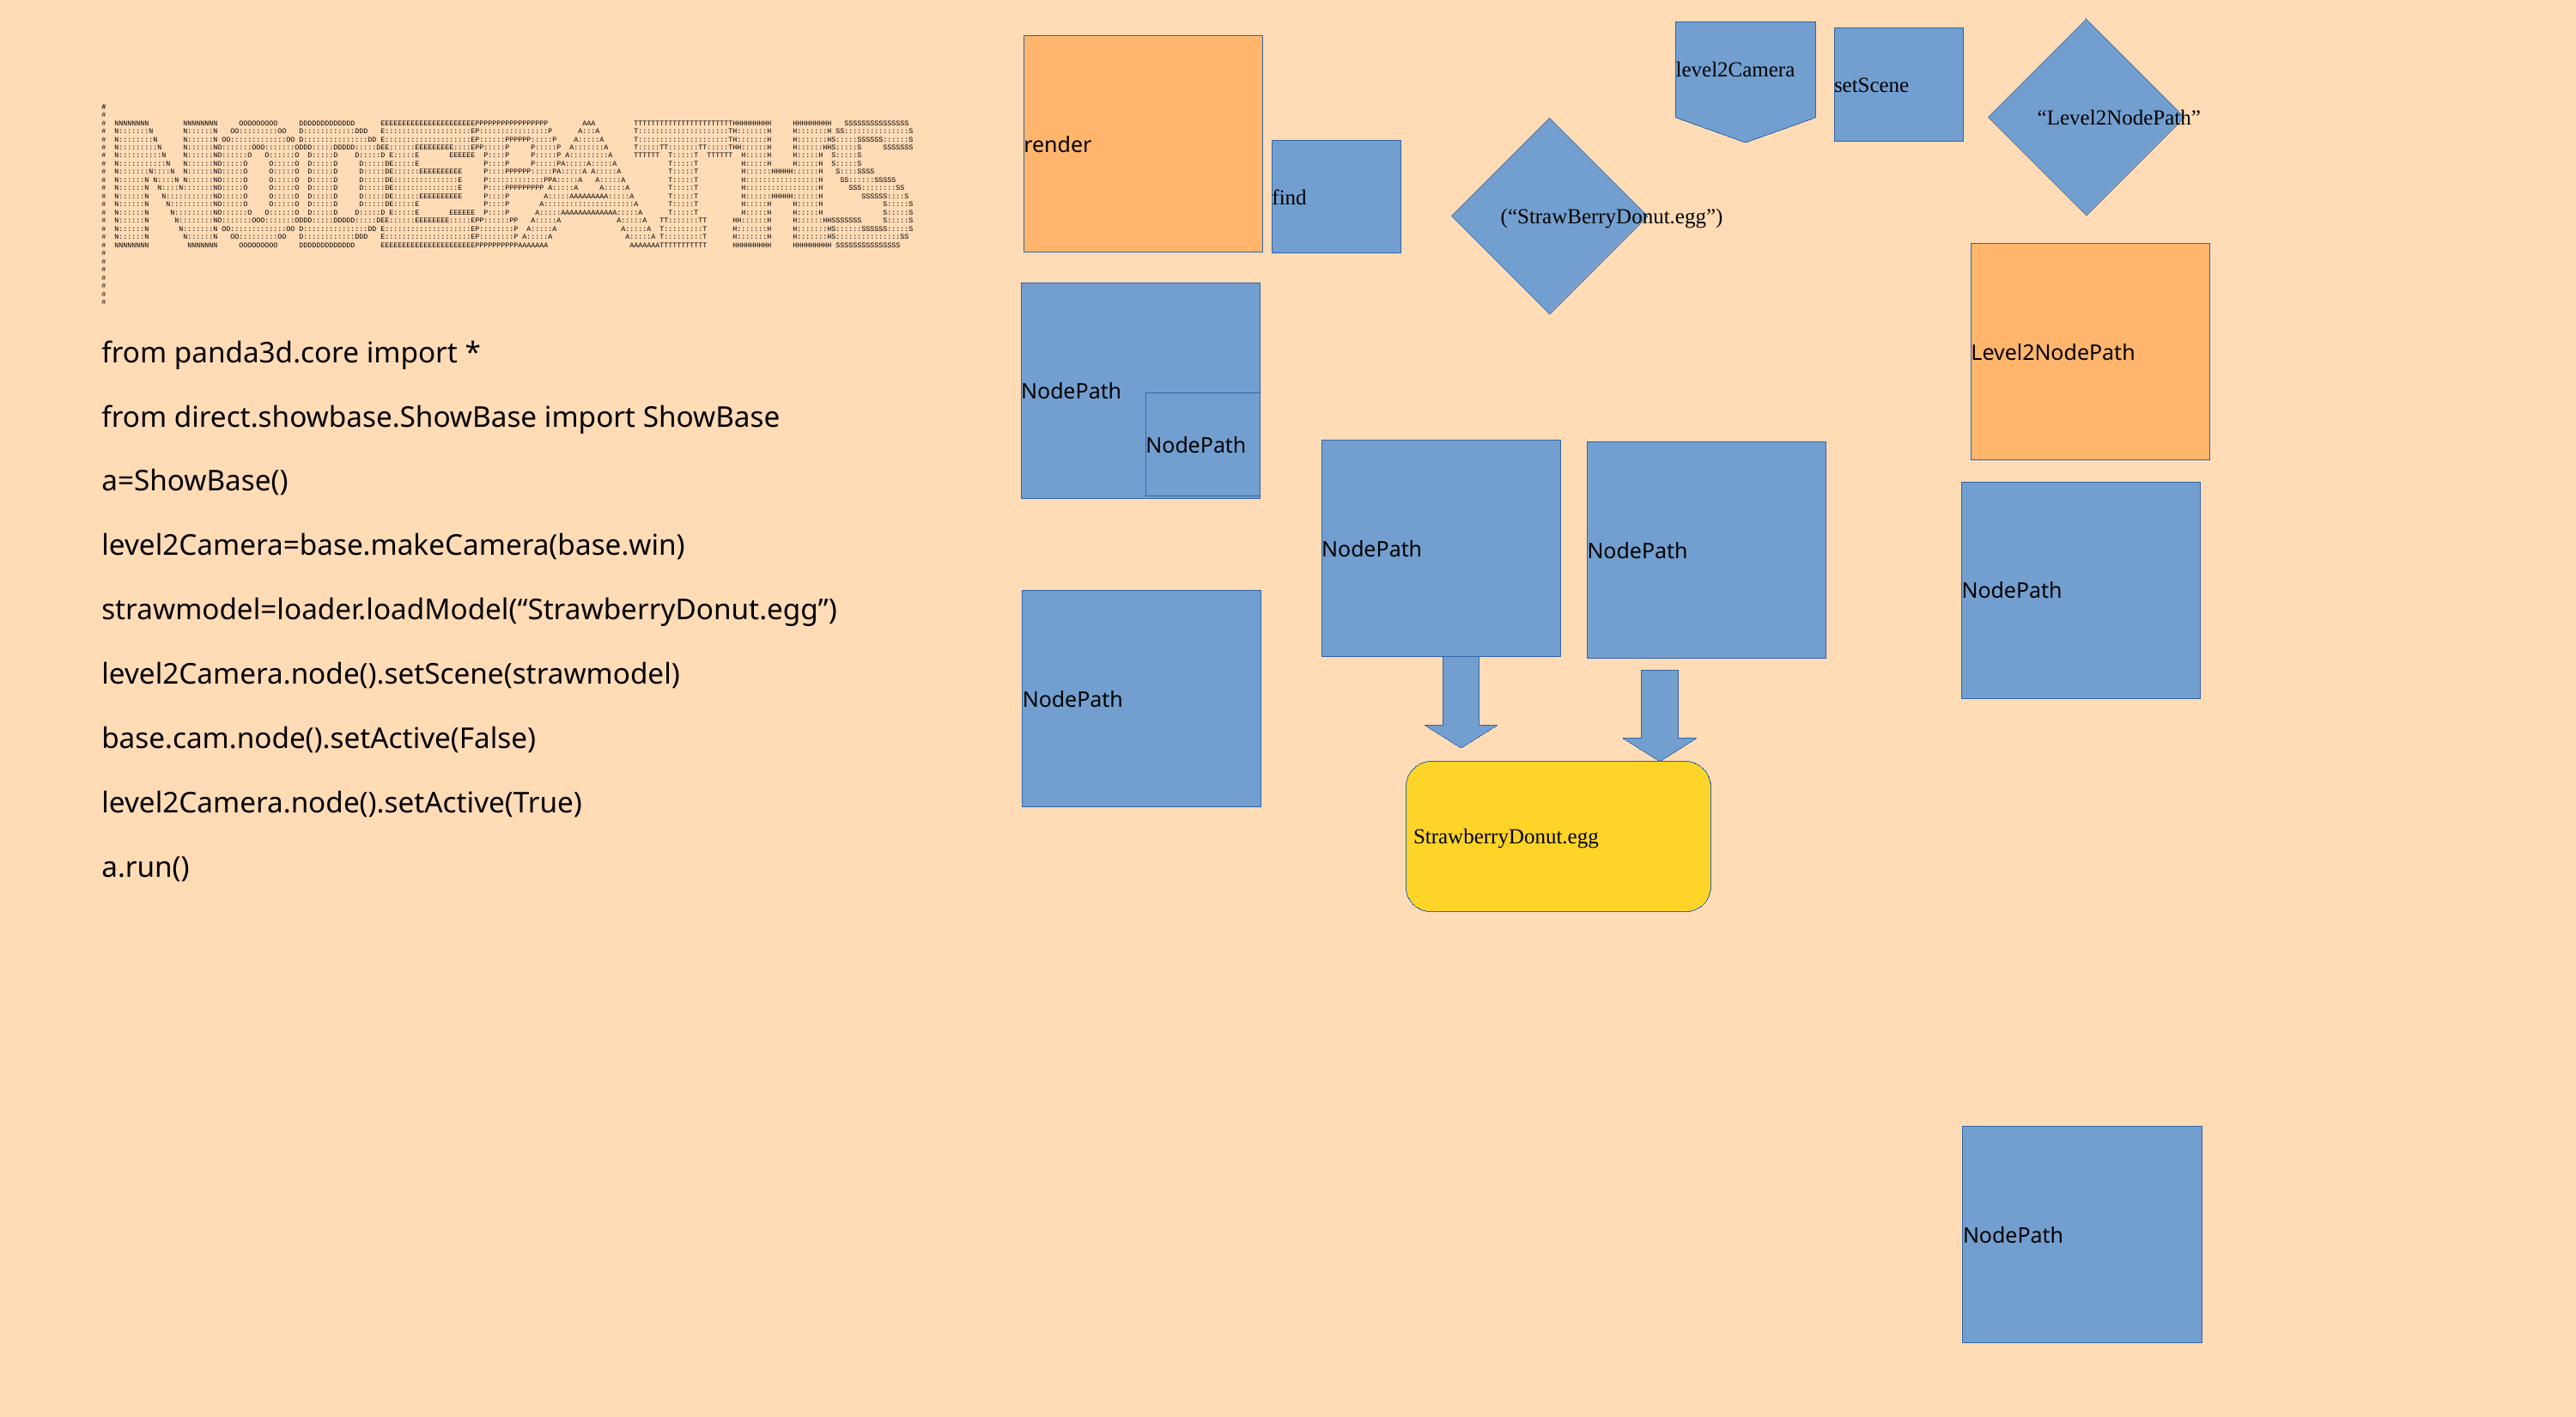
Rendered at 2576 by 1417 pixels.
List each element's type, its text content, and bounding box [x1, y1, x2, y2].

text [1669, 718, 2475, 757]
text [2094, 201, 2475, 209]
text from panda3d.core import * [101, 331, 1021, 371]
text [2210, 265, 2475, 274]
text [2210, 298, 2475, 307]
text # N:::::::::::N N::::::NO:::::O O:::::O D:::::D D:::::DE:::::E P::::P P:::::PA:::::A:::::A T:::::T H:::::H H:::::H S:::::S [101, 160, 1024, 168]
text # N::::::::::N N::::::NO::::::O O::::::O D:::::D D:::::D E:::::E EEEEEE P::::P P:::::P A:::::::::A TTTTTT T:::::T TTTTTT H:::::H H:::::H S:::::S [101, 152, 1024, 160]
text [1631, 225, 2475, 234]
text # [101, 282, 1525, 290]
text [1261, 396, 1971, 435]
text # NNNNNNNN NNNNNNN OOOOOOOOO DDDDDDDDDDDDD EEEEEEEEEEEEEEEEEEEEEEPPPPPPPPPPAAAAAAA AAAAAAATTTTTTTTTTT HHHHHHHHH HHHHHHHHH SSSSSSSSSSSSSSS [101, 241, 1024, 250]
text [2151, 143, 2475, 152]
text [1585, 152, 2030, 160]
text # [101, 250, 1492, 258]
text [1261, 654, 1443, 692]
text [1261, 718, 1650, 757]
text # N::::::N N:::::::::NO::::::O O::::::O D:::::D D:::::D E:::::E EEEEEE P::::P A:::::AAAAAAAAAAAAA:::::A T:::::T H:::::H H:::::H S:::::S [1642, 209, 2475, 217]
text # N::::::N N::::N N::::::NO:::::O O:::::O D:::::D D:::::DE:::::::::::::::E P:::::::::::::PPA:::::A A:::::A T:::::T H:::::::::::::::::H SS::::::SSSSS [101, 176, 1024, 185]
text # [101, 258, 1500, 265]
text [1583, 274, 1971, 282]
text [1577, 143, 2022, 152]
text # [1813, 111, 1834, 119]
text [2170, 101, 2475, 111]
text [1826, 460, 2475, 500]
text [1634, 201, 2079, 209]
text [1575, 282, 1971, 290]
text [2127, 168, 2475, 176]
text [1561, 525, 1587, 564]
text [2143, 152, 2475, 160]
text [2102, 192, 2475, 201]
text [1609, 176, 2055, 185]
text # NNNNNNNN NNNNNNNN OOOOOOOOO DDDDDDDDDDDDD EEEEEEEEEEEEEEEEEEEEEEPPPPPPPPPPPPPPPPP AAA TTTTTTTTTTTTTTTTTTTTTTTHHHHHHHHH HHHHHHHHH SSSSSSSSSSSSSSS [1263, 119, 1546, 127]
text [1615, 241, 2475, 250]
text [1816, 101, 1834, 111]
text [1601, 168, 2046, 176]
text [1569, 136, 2014, 143]
text [2201, 525, 2475, 564]
text # [1263, 111, 1679, 119]
text [1261, 290, 1533, 298]
text # N::::::::N N::::::N OO:::::::::::::OO D:::::::::::::::DD E::::::::::::::::::::EP::::::PPPPPP:::::P A:::::A T:::::::::::::::::::::TH:::::::H H:::::::HS:::::SSSSSS::::::S [101, 136, 1024, 143]
text [2210, 258, 2475, 265]
text [2201, 654, 2475, 692]
text # [2184, 111, 2475, 119]
text [1479, 654, 1961, 692]
text from direct.showbase.ShowBase import ShowBase [101, 396, 1021, 435]
text # N::::::N N:::::::N OO:::::::::::::OO D:::::::::::::::DD E::::::::::::::::::::EP::::::::P A:::::A A:::::A T:::::::::T H:::::::H H:::::::HS::::::SSSSSS:::::S [101, 225, 1024, 234]
text [1261, 331, 1971, 371]
text [1624, 234, 2475, 241]
text # [101, 111, 1024, 119]
text [1826, 525, 1961, 564]
text [1600, 258, 1971, 265]
text # [101, 290, 1021, 298]
text [1826, 589, 1961, 628]
text [2210, 331, 2475, 371]
text # N::::::N N::::::::NO:::::::OOO:::::::ODDD:::::DDDDD:::::DEE::::::EEEEEEEE:::::EPP::::::PP A:::::A A:::::A TT:::::::TT HH::::::H H::::::HHSSSSSSS S:::::S [1720, 217, 2475, 225]
text a.run() [101, 847, 1406, 885]
text # [1964, 111, 1993, 119]
text # N:::::::::N N::::::NO:::::::OOO:::::::ODDD:::::DDDDD:::::DEE::::::EEEEEEEEE::::EPP:::::P P:::::P A:::::::A T:::::TT:::::::TT:::::THH::::::H H::::::HHS:::::S SSSSSSS [101, 143, 1024, 152]
text [2210, 396, 2475, 435]
text [1964, 101, 2002, 111]
text a=ShowBase() [101, 460, 1321, 500]
text [1567, 290, 1971, 298]
text [2210, 250, 2475, 258]
text # [101, 101, 1024, 111]
text # N::::::N N::::N:::::::NO:::::O O:::::O D:::::D D:::::DE:::::::::::::::E P::::PPPPPPPPP A:::::A A:::::A T:::::T H:::::::::::::::::H SSS::::::::SS [101, 185, 1024, 192]
text # [101, 265, 1509, 274]
text [1607, 250, 1971, 258]
text # N:::::::N N::::::N OO:::::::::OO D::::::::::::DDD E::::::::::::::::::::EP::::::::::::::::P A:::A T:::::::::::::::::::::TH:::::::H H:::::::H SS:::::::::::::::S [101, 127, 1024, 136]
text [2111, 185, 2475, 192]
text # N::::::N N::::::::::NO:::::O O:::::O D:::::D D:::::DE:::::E P::::P A:::::::::::::::::::::A T:::::T H:::::H H:::::H S:::::S [101, 201, 1024, 209]
text [2210, 282, 2475, 290]
text [1263, 127, 1539, 136]
text [2118, 176, 2475, 185]
text [1593, 160, 2038, 168]
text # N::::::N N:::::::::NO::::::O O::::::O D:::::D D:::::D E:::::E EEEEEE P::::P A:::::AAAAAAAAAAAAA:::::A T:::::T H:::::H H:::::H S:::::S [101, 209, 1024, 217]
text base.cam.node().setActive(False) [101, 718, 1022, 757]
text # [101, 298, 1021, 307]
text [1711, 782, 2475, 821]
text # N:::::::N::::N N::::::NO:::::O O:::::O D:::::D D:::::DE::::::EEEEEEEEEE P::::PPPPPP:::::PA:::::A A:::::A T:::::T H::::::HHHHH::::::H S::::SSSS [101, 168, 1024, 176]
text # N::::::N N:::::::::::NO:::::O O:::::O D:::::D D:::::DE::::::EEEEEEEEEE P::::P A:::::AAAAAAAAA:::::A T:::::T H::::::HHHHH::::::H SSSSSS::::S [101, 192, 1024, 201]
text [1558, 298, 1971, 307]
text # [101, 274, 1516, 282]
text # NNNNNNNN NNNNNNNN OOOOOOOOO DDDDDDDDDDDDD EEEEEEEEEEEEEEEEEEEEEEPPPPPPPPPPPPPPPPP AAA TTTTTTTTTTTTTTTTTTTTTTTHHHHHHHHH HHHHHHHHH SSSSSSSSSSSSSSS [101, 119, 1024, 127]
text [1711, 847, 2475, 885]
text level2Camera.node().setActive(True) [101, 782, 1406, 821]
text [1561, 460, 1587, 500]
text [2135, 160, 2475, 168]
text [2167, 127, 2475, 136]
text [2201, 589, 2475, 628]
text [1618, 185, 2063, 192]
text level2Camera.node().setScene(strawmodel) [101, 654, 1022, 692]
text # NNNNNNNN NNNNNNNN OOOOOOOOO DDDDDDDDDDDDD EEEEEEEEEEEEEEEEEEEEEEPPPPPPPPPPPPPPPPP AAA TTTTTTTTTTTTTTTTTTTTTTTHHHHHHHHH HHHHHHHHH SSSSSSSSSSSSSSS [2176, 119, 2475, 127]
text [1261, 298, 1541, 307]
text [2210, 290, 2475, 298]
text strawmodel=loader.loadModel(“StrawberryDonut.egg”) [101, 589, 1321, 628]
text # N::::::N N::::::::NO:::::::OOO:::::::ODDD:::::DDDDD:::::DEE::::::EEEEEEEE:::::EPP::::::PP A:::::A A:::::A TT:::::::TT HH::::::H H::::::HHSSSSSSS S:::::S [101, 217, 1024, 225]
text # N::::::N N::::::N OO:::::::::OO D::::::::::::DDD E::::::::::::::::::::EP::::::::P A:::::A A:::::A T:::::::::T H:::::::H H:::::::HS:::::::::::::::SS [101, 234, 1024, 241]
text [1591, 265, 1971, 274]
text level2Camera=base.makeCamera(base.win) [101, 525, 1321, 564]
text [1263, 101, 1675, 111]
text [1561, 589, 1587, 628]
text [1625, 192, 2071, 201]
text [2210, 274, 2475, 282]
